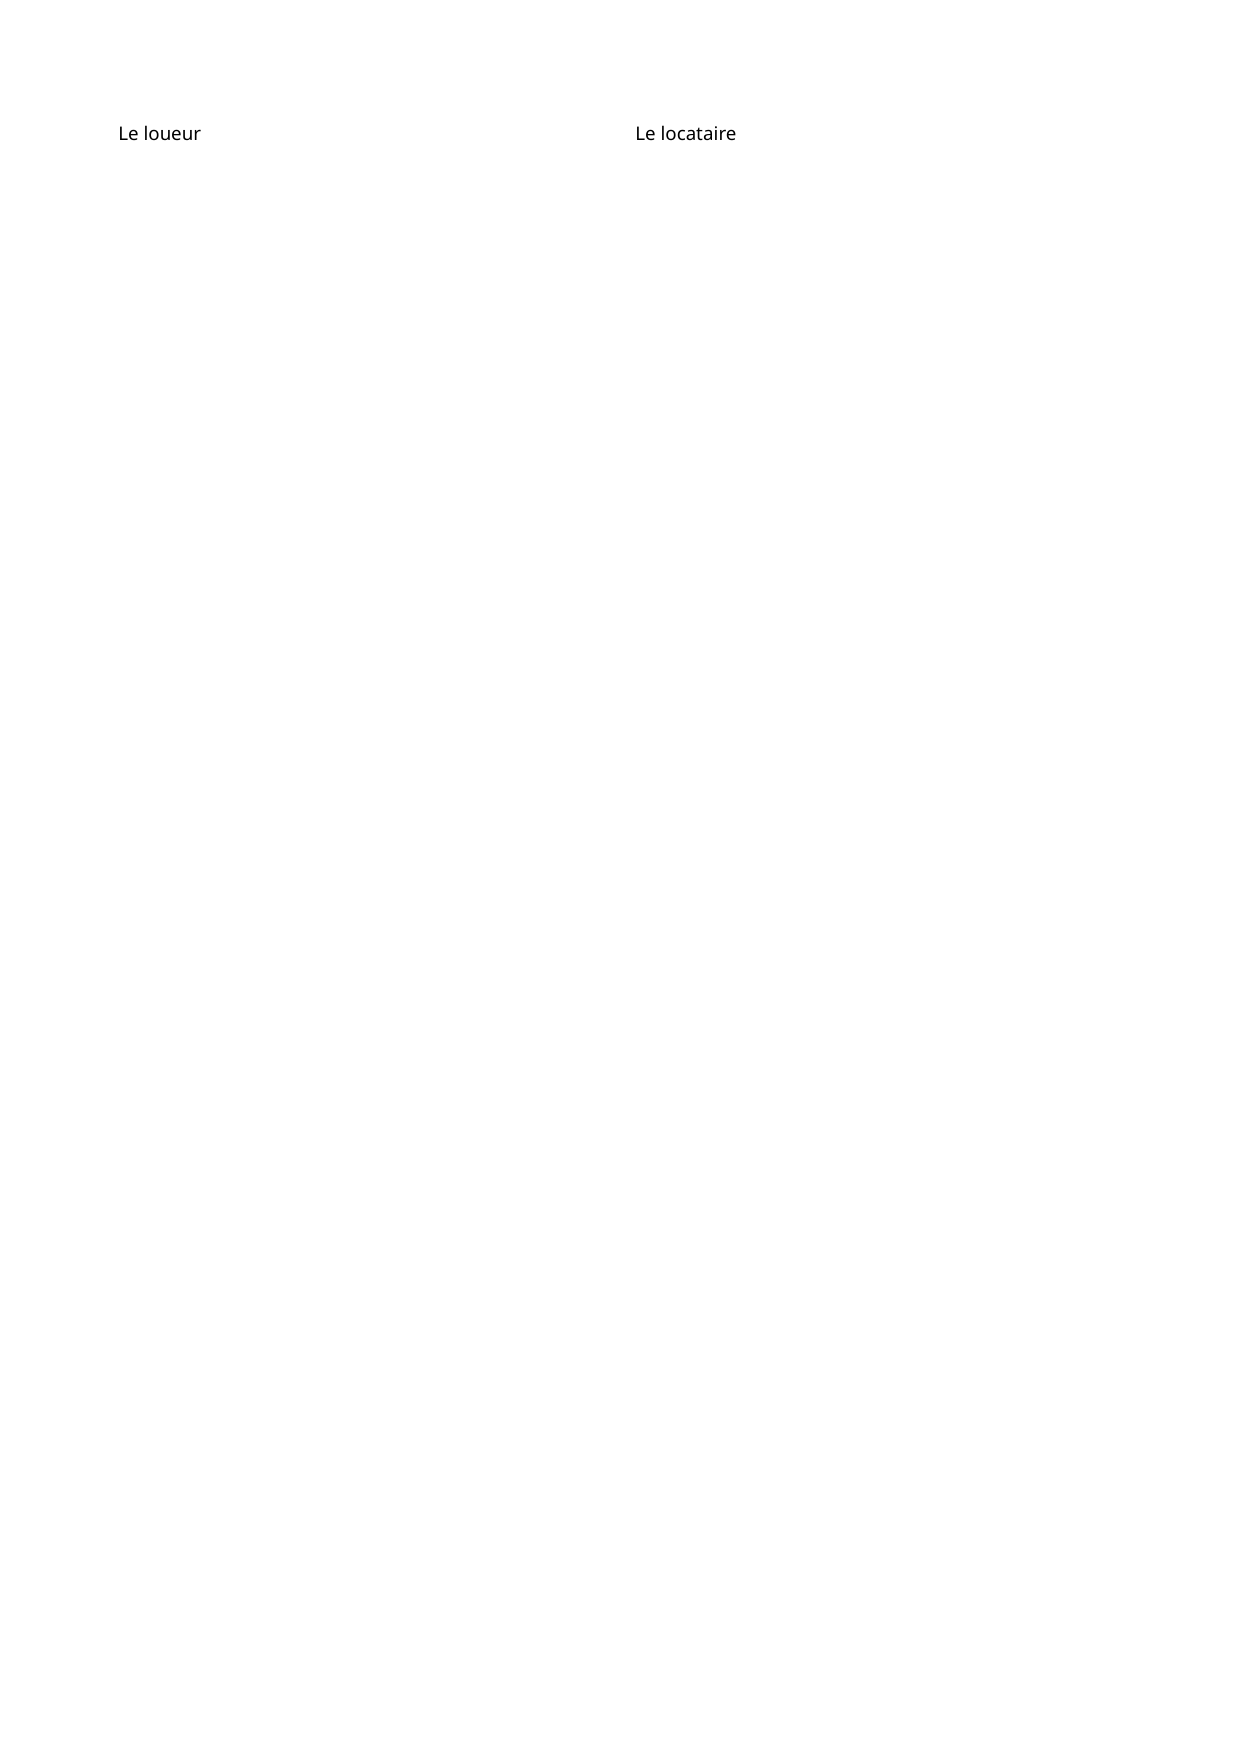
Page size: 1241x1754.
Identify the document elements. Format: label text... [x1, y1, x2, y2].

text Le loueur Le locataire [118, 120, 1122, 146]
